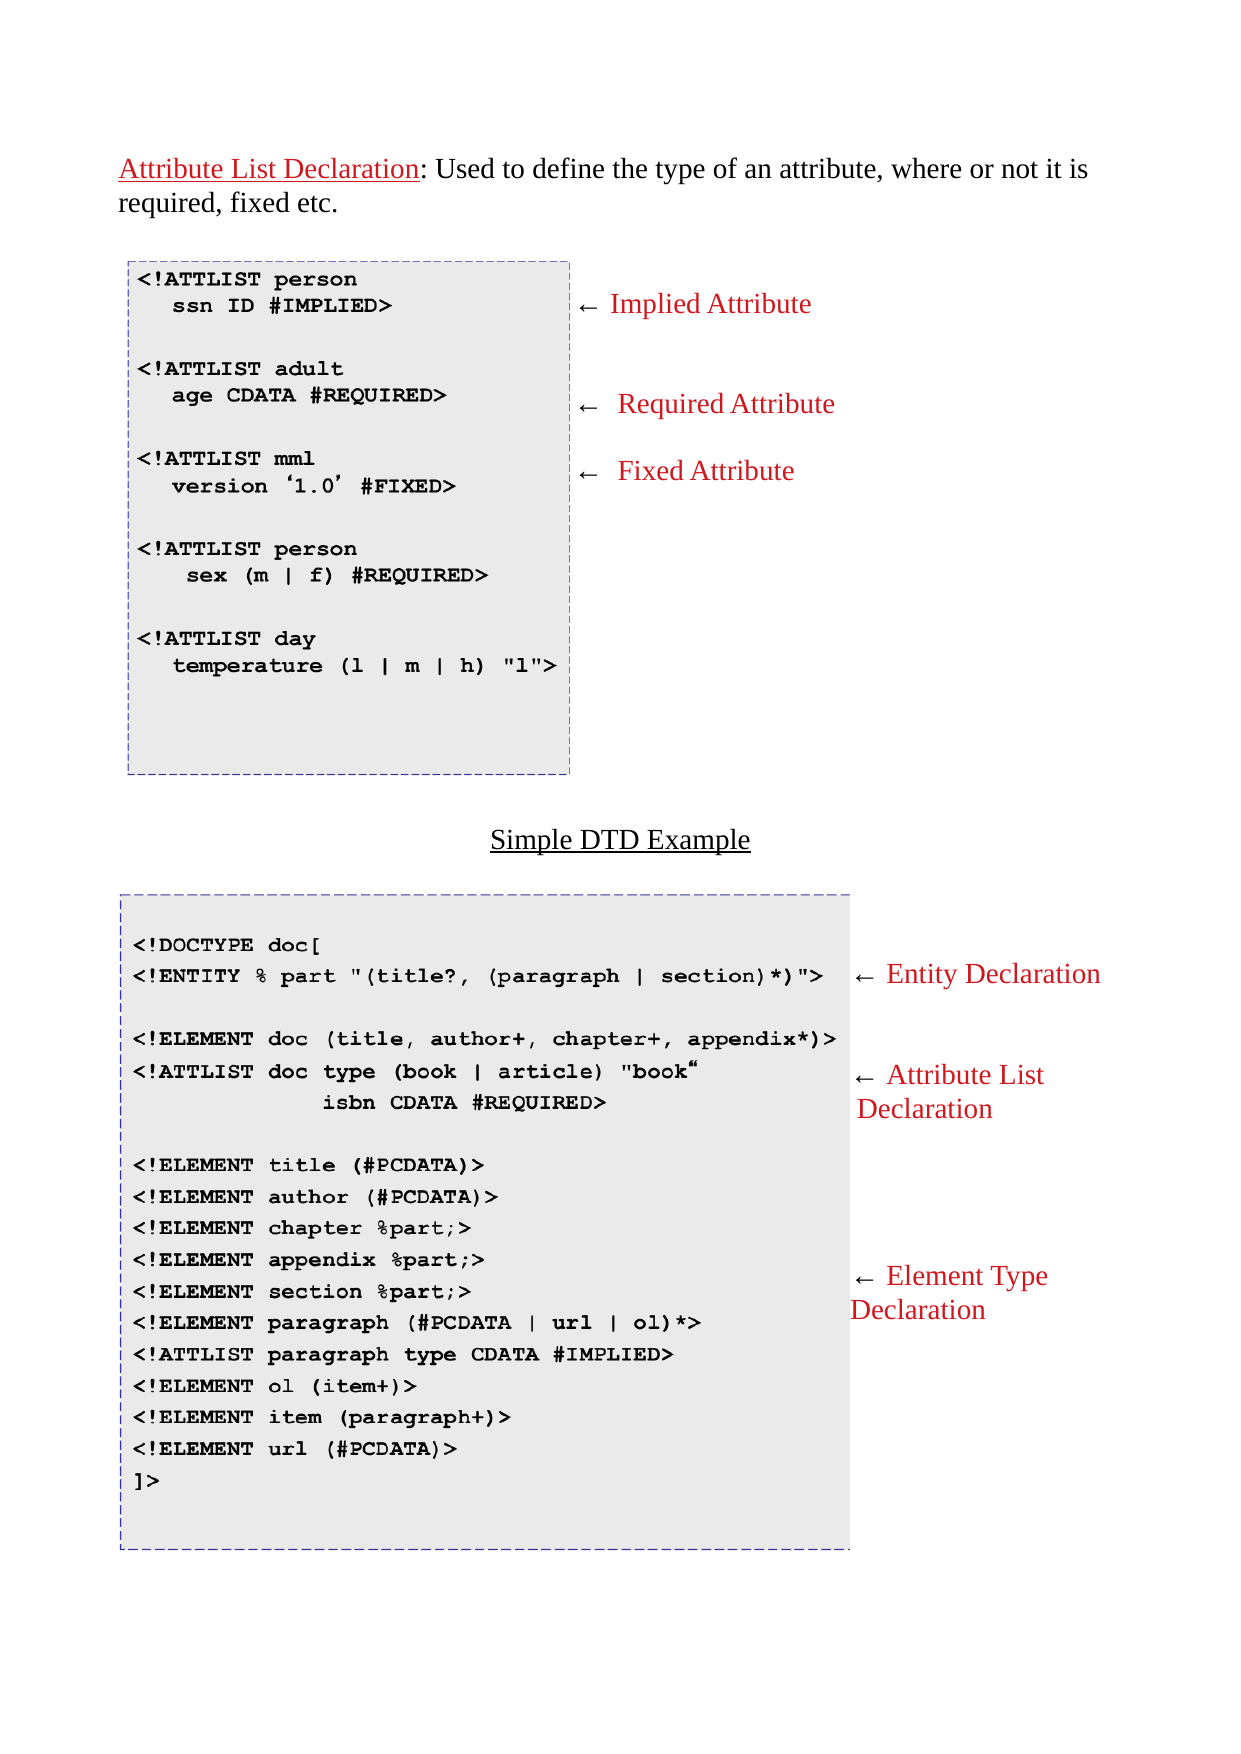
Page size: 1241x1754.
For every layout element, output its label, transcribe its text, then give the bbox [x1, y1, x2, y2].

text Simple DTD Example [118, 822, 1122, 856]
text Attribute List Declaration: Used to define the type of an attribute, where or not it is required, fixed etc. [118, 152, 1122, 219]
text ← Fixed Attribute [574, 453, 1122, 487]
text ← Required Attribute [574, 386, 1122, 420]
picture [118, 889, 850, 1551]
text ← Entity Declaration [850, 957, 1122, 990]
picture [125, 258, 574, 778]
text ← Implied Attribute [574, 286, 1122, 319]
text ← Element Type Declaration [850, 1258, 1122, 1326]
text ← Attribute List Declaration [850, 1057, 1122, 1124]
